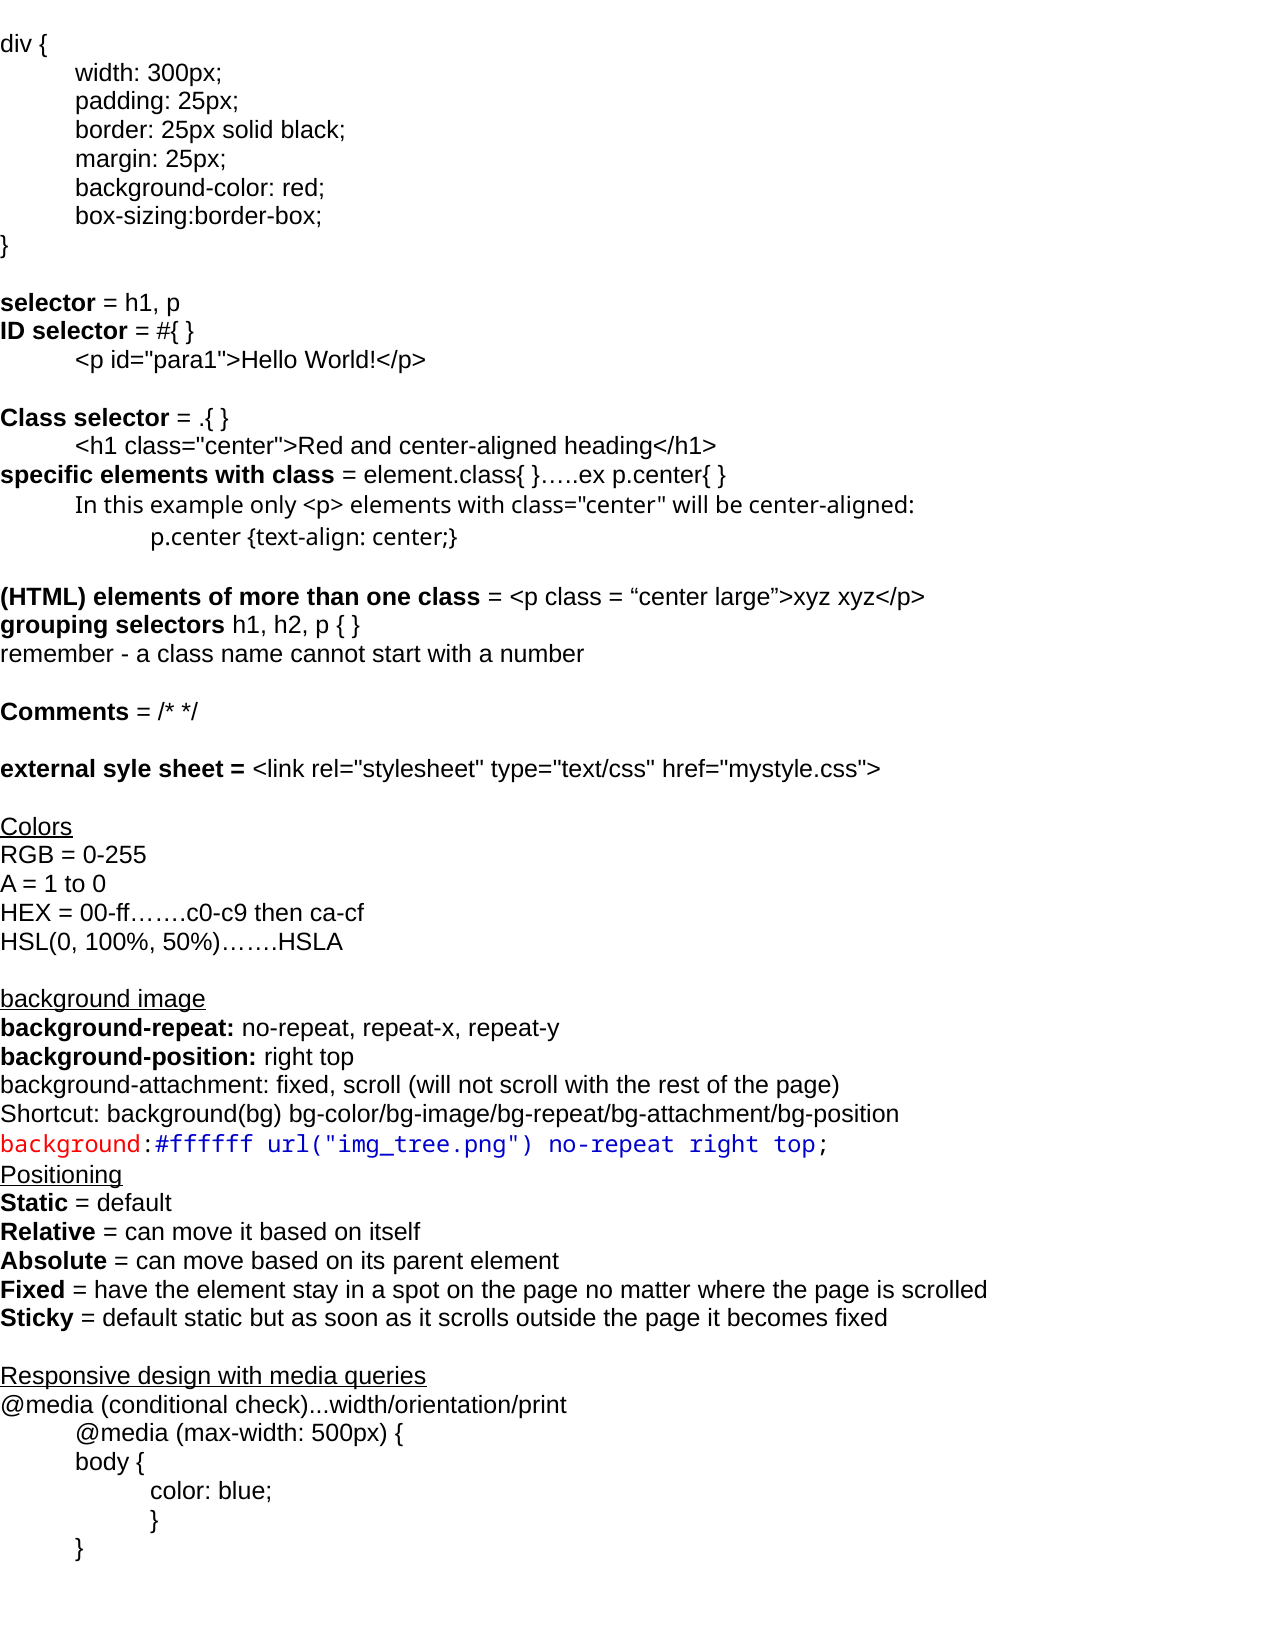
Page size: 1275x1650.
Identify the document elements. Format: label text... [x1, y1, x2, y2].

text Sticky = default static but as soon as it scrolls outside the page it becomes fixed [0, 1303, 1275, 1332]
text selector = h1, p [0, 287, 1275, 316]
text A = 1 to 0 [0, 869, 1275, 898]
text (HTML) elements of more than one class = <p class = “center large”>xyz xyz</p> [0, 581, 1275, 610]
text } [0, 1505, 1275, 1533]
text In this example only <p> elements with class="center" will be center-aligned: [0, 489, 1275, 521]
text Relative = can move it based on itself [0, 1217, 1275, 1246]
text Fixed = have the element stay in a spot on the page no matter where the page is scrolled [0, 1275, 1275, 1303]
text padding: 25px; [0, 86, 1275, 115]
text body { [0, 1447, 1275, 1476]
text box-sizing:border-box; [0, 201, 1275, 230]
text p.center {text-align: center;} [0, 521, 1275, 553]
text div { [0, 29, 1275, 57]
text external syle sheet = <link rel="stylesheet" type="text/css" href="mystyle.css"> [0, 754, 1275, 783]
text Class selector = .{ } [0, 402, 1275, 431]
text Colors [0, 811, 1275, 840]
text RGB = 0-255 [0, 840, 1275, 869]
text } [0, 1533, 1275, 1562]
text Positioning [0, 1160, 1275, 1188]
text grouping selectors h1, h2, p { } [0, 610, 1275, 639]
text <h1 class="center">Red and center-aligned heading</h1> [0, 431, 1275, 460]
text @media (max-width: 500px) { [0, 1418, 1275, 1447]
text Comments = /* */ [0, 696, 1275, 725]
text <p id="para1">Hello World!</p> [0, 345, 1275, 374]
text background-color: red; [0, 172, 1275, 201]
text HEX = 00-ff…….c0-c9 then ca-cf [0, 898, 1275, 926]
text background image [0, 984, 1275, 1013]
text Absolute = can move based on its parent element [0, 1246, 1275, 1275]
text background-attachment: fixed, scroll (will not scroll with the rest of the page) [0, 1070, 1275, 1099]
text width: 300px; [0, 57, 1275, 86]
text background-repeat: no-repeat, repeat-x, repeat-y [0, 1013, 1275, 1041]
text border: 25px solid black; [0, 115, 1275, 144]
text color: blue; [0, 1476, 1275, 1505]
text Static = default [0, 1188, 1275, 1217]
text @media (conditional check)...width/orientation/print [0, 1390, 1275, 1418]
text background-position: right top [0, 1041, 1275, 1070]
text } [0, 230, 1275, 259]
text background:#ffffff url("img_tree.png") no-repeat right top; [0, 1128, 1275, 1160]
text remember - a class name cannot start with a number [0, 639, 1275, 668]
text specific elements with class = element.class{ }…..ex p.center{ } [0, 460, 1275, 489]
text ID selector = #{ } [0, 316, 1275, 345]
text Shortcut: background(bg) bg-color/bg-image/bg-repeat/bg-attachment/bg-position [0, 1099, 1275, 1128]
text margin: 25px; [0, 144, 1275, 172]
text HSL(0, 100%, 50%)…….HSLA [0, 926, 1275, 955]
text Responsive design with media queries [0, 1361, 1275, 1390]
